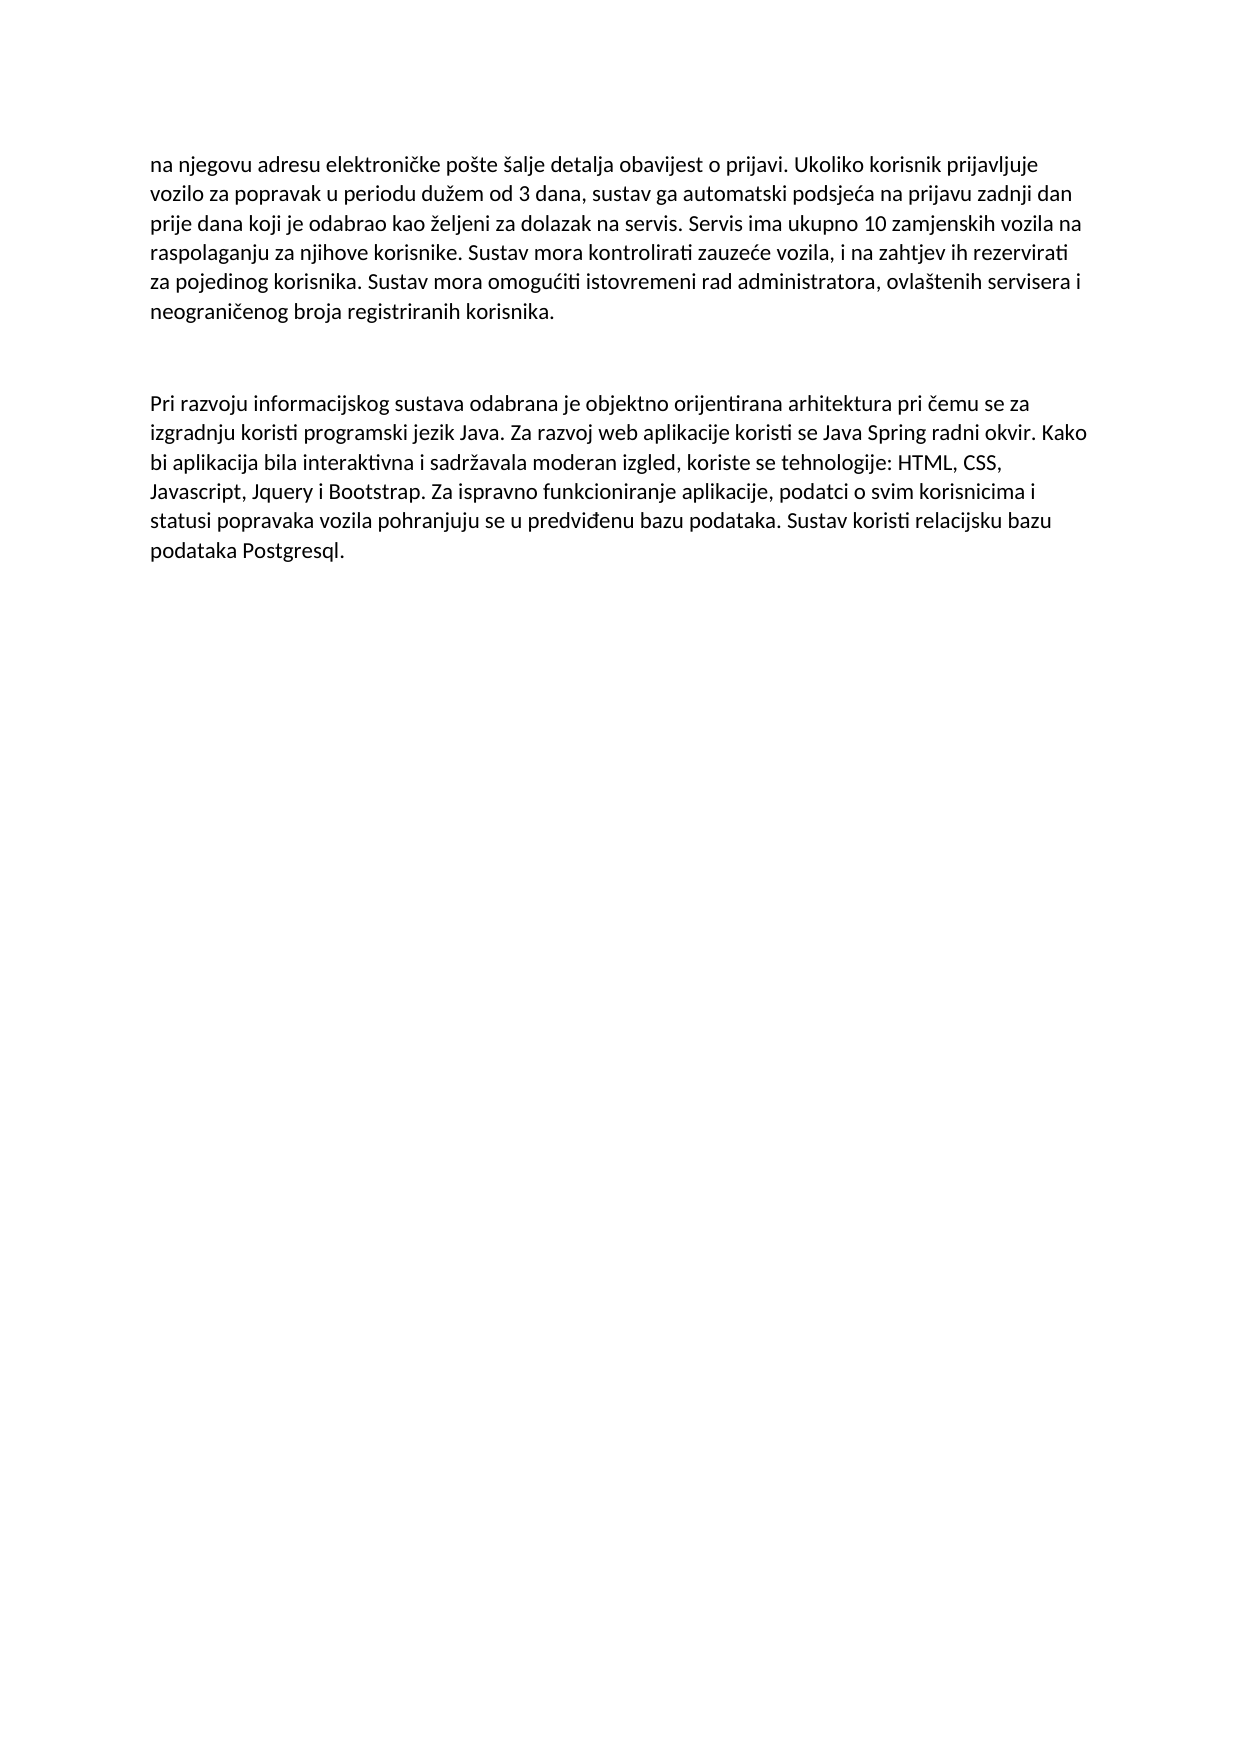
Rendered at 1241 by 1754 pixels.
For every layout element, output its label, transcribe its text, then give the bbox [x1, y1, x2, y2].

text na njegovu adresu elektroničke pošte šalje detalja obavijest o prijavi. Ukoliko korisnik prijavljuje vozilo za popravak u periodu dužem od 3 dana, sustav ga automatski podsjeća na prijavu zadnji dan prije dana koji je odabrao kao željeni za dolazak na servis. Servis ima ukupno 10 zamjenskih vozila na raspolaganju za njihove korisnike. Sustav mora kontrolirati zauzeće vozila, i na zahtjev ih rezervirati za pojedinog korisnika. Sustav mora omogućiti istovremeni rad administratora, ovlaštenih servisera i neograničenog broja registriranih korisnika. [150, 150, 1090, 325]
text Pri razvoju informacijskog sustava odabrana je objektno orijentirana arhitektura pri čemu se za izgradnju koristi programski jezik Java. Za razvoj web aplikacije koristi se Java Spring radni okvir. Kako bi aplikacija bila interaktivna i sadržavala moderan izgled, koriste se tehnologije: HTML, CSS, Javascript, Jquery i Bootstrap. Za ispravno funkcioniranje aplikacije, podatci o svim korisnicima i statusi popravaka vozila pohranjuju se u predviđenu bazu podataka. Sustav koristi relacijsku bazu podataka Postgresql. [150, 389, 1090, 564]
